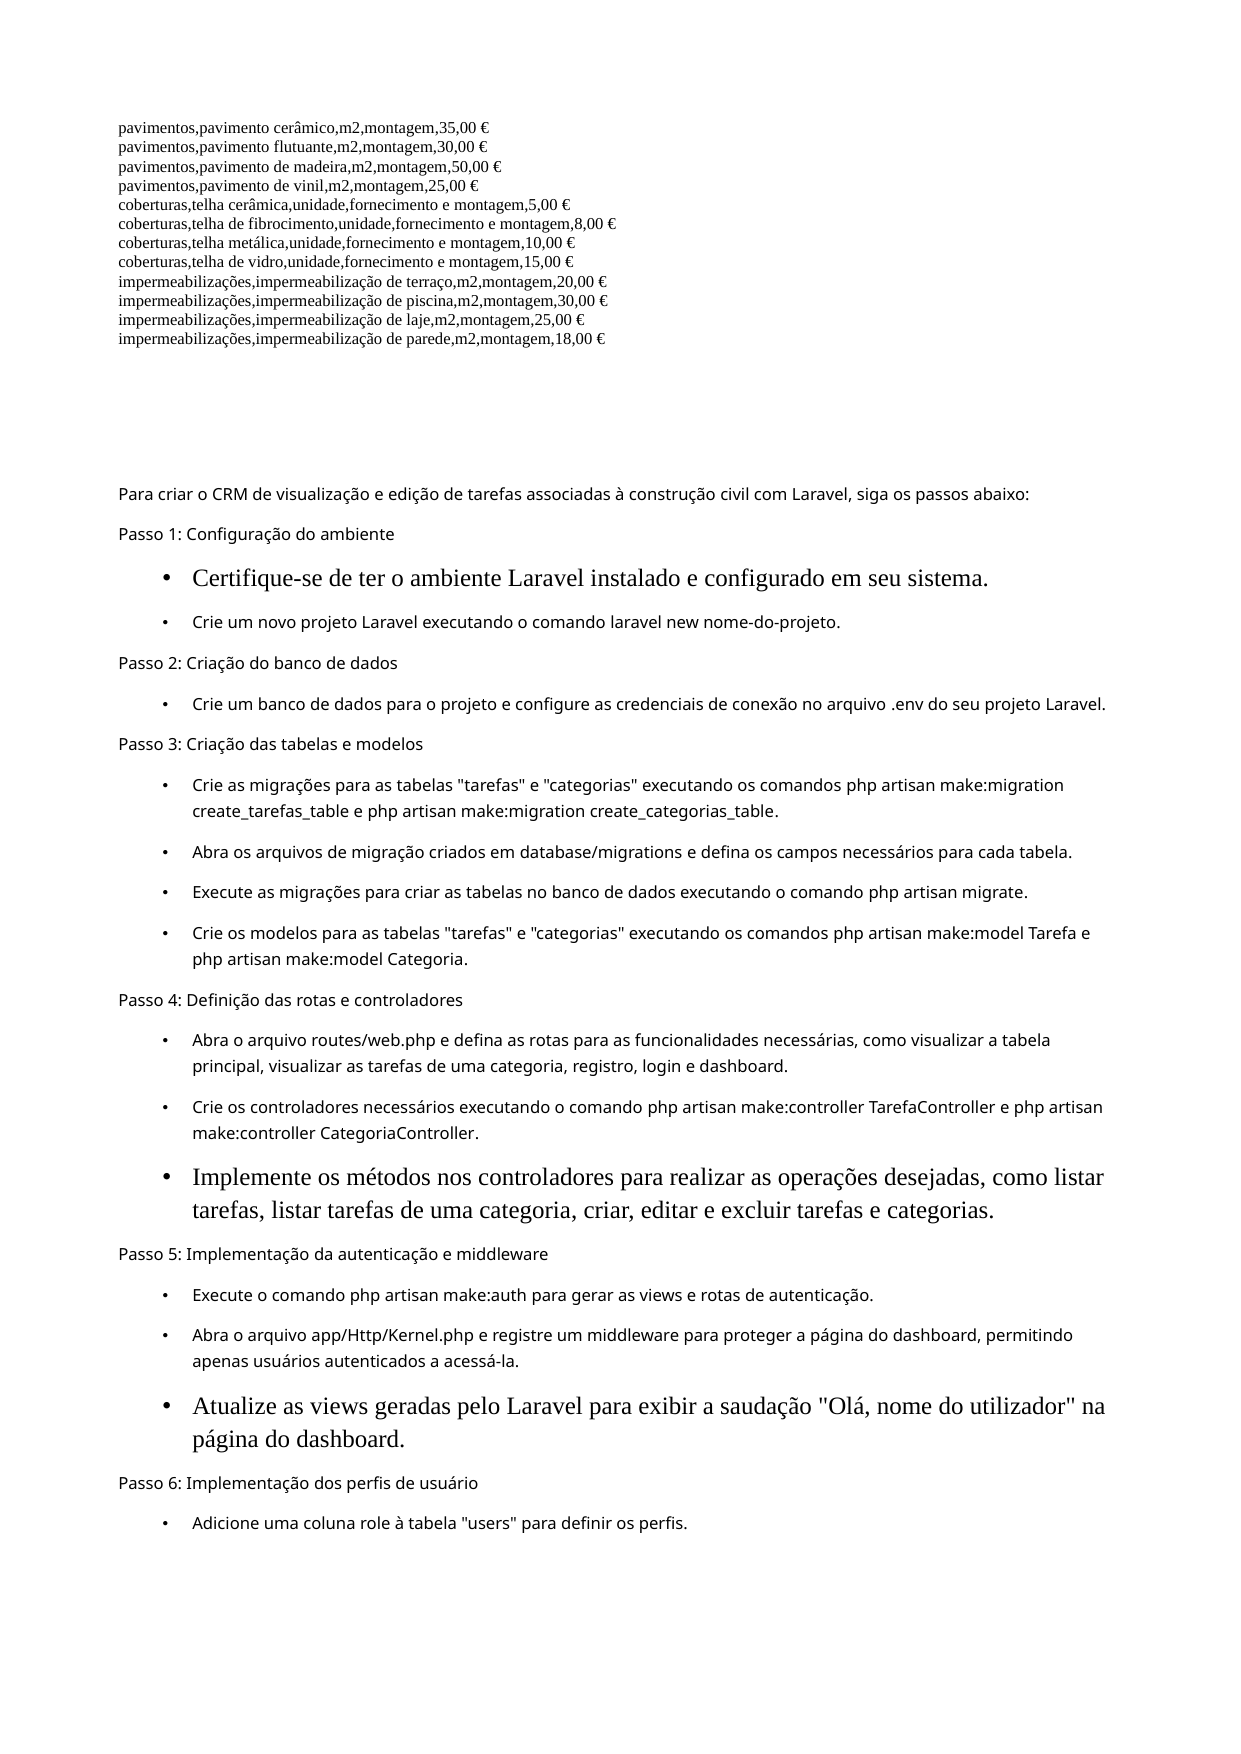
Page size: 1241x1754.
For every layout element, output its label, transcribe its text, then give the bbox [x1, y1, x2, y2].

text impermeabilizações,impermeabilização de terraço,m2,montagem,20,00 € [118, 271, 1122, 291]
list Crie os controladores necessários executando o comando php artisan make:controller TarefaController e php artisan make:controller CategoriaController. [162, 1096, 1122, 1144]
list Crie um novo projeto Laravel executando o comando laravel new nome-do-projeto. [162, 611, 1122, 634]
text coberturas,telha de fibrocimento,unidade,fornecimento e montagem,8,00 € [118, 214, 1122, 233]
text coberturas,telha de vidro,unidade,fornecimento e montagem,15,00 € [118, 252, 1122, 271]
text pavimentos,pavimento de vinil,m2,montagem,25,00 € [118, 176, 1122, 195]
text Passo 6: Implementação dos perfis de usuário [118, 1471, 1122, 1494]
list Execute as migrações para criar as tabelas no banco de dados executando o comando php artisan migrate. [162, 881, 1122, 904]
list Abra o arquivo app/Http/Kernel.php e registre um middleware para proteger a página do dashboard, permitindo apenas usuários autenticados a acessá-la. [162, 1324, 1122, 1373]
text coberturas,telha metálica,unidade,fornecimento e montagem,10,00 € [118, 233, 1122, 252]
list Adicione uma coluna role à tabela "users" para definir os perfis. [162, 1512, 1122, 1535]
list Crie os modelos para as tabelas "tarefas" e "categorias" executando os comandos php artisan make:model Tarefa e php artisan make:model Categoria. [162, 922, 1122, 970]
list Execute o comando php artisan make:auth para gerar as views e rotas de autenticação. [162, 1283, 1122, 1306]
list Abra os arquivos de migração criados em database/migrations e defina os campos necessários para cada tabela. [162, 840, 1122, 863]
text impermeabilizações,impermeabilização de laje,m2,montagem,25,00 € [118, 310, 1122, 329]
text Passo 2: Criação do banco de dados [118, 652, 1122, 674]
text Passo 4: Definição das rotas e controladores [118, 988, 1122, 1011]
list Crie um banco de dados para o projeto e configure as credenciais de conexão no arquivo .env do seu projeto Laravel. [162, 692, 1122, 715]
list Implemente os métodos nos controladores para realizar as operações desejadas, como listar tarefas, listar tarefas de uma categoria, criar, editar e excluir tarefas e categorias. [162, 1162, 1122, 1224]
text Passo 5: Implementação da autenticação e middleware [118, 1243, 1122, 1266]
text impermeabilizações,impermeabilização de piscina,m2,montagem,30,00 € [118, 291, 1122, 310]
text impermeabilizações,impermeabilização de parede,m2,montagem,18,00 € [118, 329, 1122, 348]
text coberturas,telha cerâmica,unidade,fornecimento e montagem,5,00 € [118, 195, 1122, 214]
text pavimentos,pavimento cerâmico,m2,montagem,35,00 € [118, 118, 1122, 137]
text Para criar o CRM de visualização e edição de tarefas associadas à construção civil com Laravel, siga os passos abaixo: [118, 482, 1122, 505]
list Certifique-se de ter o ambiente Laravel instalado e configurado em seu sistema. [162, 563, 1122, 592]
text pavimentos,pavimento de madeira,m2,montagem,50,00 € [118, 156, 1122, 176]
text pavimentos,pavimento flutuante,m2,montagem,30,00 € [118, 137, 1122, 156]
list Abra o arquivo routes/web.php e defina as rotas para as funcionalidades necessárias, como visualizar a tabela principal, visualizar as tarefas de uma categoria, registro, login e dashboard. [162, 1029, 1122, 1078]
list Atualize as views geradas pelo Laravel para exibir a saudação "Olá, nome do utilizador" na página do dashboard. [162, 1391, 1122, 1452]
list Crie as migrações para as tabelas "tarefas" e "categorias" executando os comandos php artisan make:migration create_tarefas_table e php artisan make:migration create_categorias_table. [162, 774, 1122, 822]
text Passo 3: Criação das tabelas e modelos [118, 733, 1122, 756]
text Passo 1: Configuração do ambiente [118, 523, 1122, 546]
